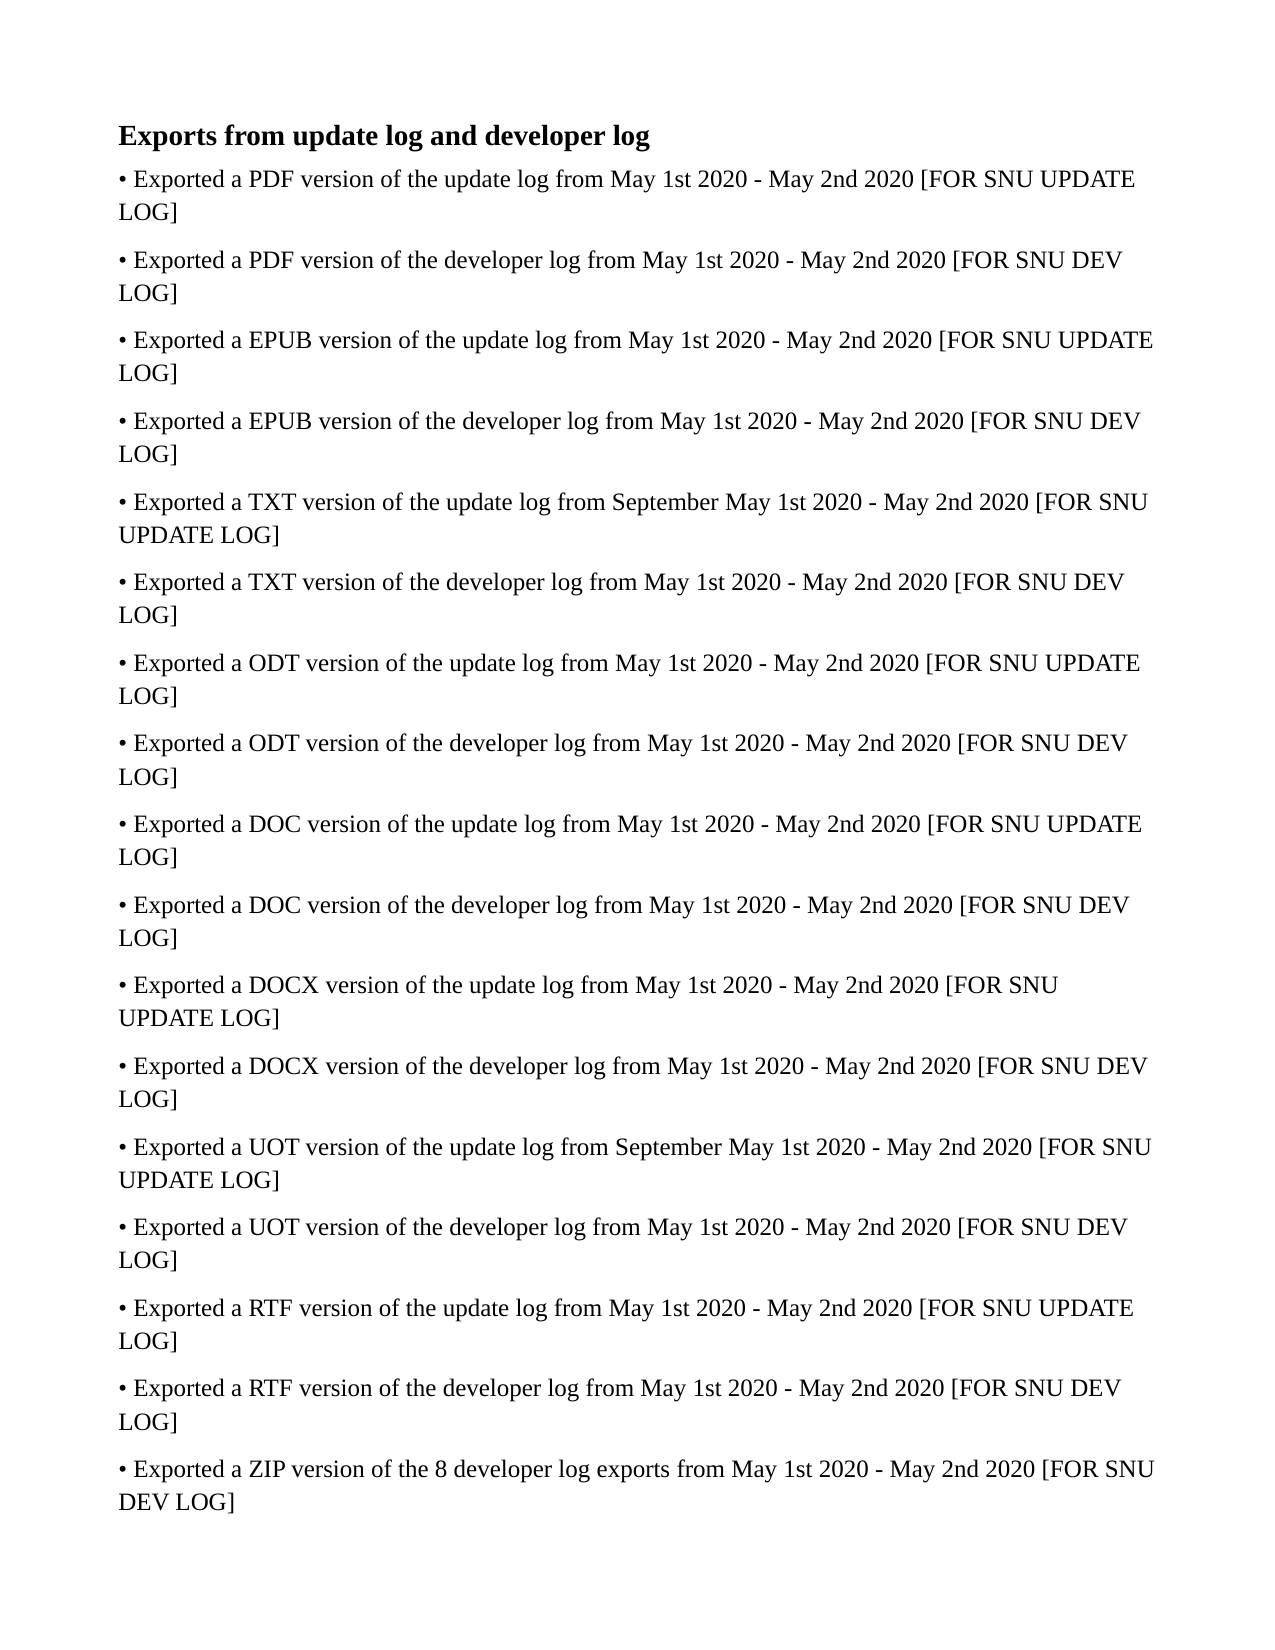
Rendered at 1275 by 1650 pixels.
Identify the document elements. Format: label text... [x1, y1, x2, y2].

text • Exported a ODT version of the developer log from May 1st 2020 - May 2nd 2020 [FOR SNU DEV LOG] [118, 728, 1157, 790]
text • Exported a ODT version of the update log from May 1st 2020 - May 2nd 2020 [FOR SNU UPDATE LOG] [118, 648, 1157, 710]
text • Exported a RTF version of the developer log from May 1st 2020 - May 2nd 2020 [FOR SNU DEV LOG] [118, 1373, 1157, 1435]
text • Exported a PDF version of the developer log from May 1st 2020 - May 2nd 2020 [FOR SNU DEV LOG] [118, 245, 1157, 307]
text • Exported a PDF version of the update log from May 1st 2020 - May 2nd 2020 [FOR SNU UPDATE LOG] [118, 164, 1157, 226]
subtitle Exports from update log and developer log [118, 118, 1157, 152]
text • Exported a DOCX version of the developer log from May 1st 2020 - May 2nd 2020 [FOR SNU DEV LOG] [118, 1051, 1157, 1113]
text • Exported a TXT version of the update log from September May 1st 2020 - May 2nd 2020 [FOR SNU UPDATE LOG] [118, 487, 1157, 548]
text • Exported a EPUB version of the developer log from May 1st 2020 - May 2nd 2020 [FOR SNU DEV LOG] [118, 406, 1157, 468]
text • Exported a DOCX version of the update log from May 1st 2020 - May 2nd 2020 [FOR SNU UPDATE LOG] [118, 970, 1157, 1032]
text • Exported a DOC version of the update log from May 1st 2020 - May 2nd 2020 [FOR SNU UPDATE LOG] [118, 809, 1157, 871]
text • Exported a TXT version of the developer log from May 1st 2020 - May 2nd 2020 [FOR SNU DEV LOG] [118, 567, 1157, 629]
text • Exported a ZIP version of the 8 developer log exports from May 1st 2020 - May 2nd 2020 [FOR SNU DEV LOG] [118, 1454, 1157, 1516]
text • Exported a RTF version of the update log from May 1st 2020 - May 2nd 2020 [FOR SNU UPDATE LOG] [118, 1293, 1157, 1355]
text • Exported a DOC version of the developer log from May 1st 2020 - May 2nd 2020 [FOR SNU DEV LOG] [118, 890, 1157, 952]
text • Exported a EPUB version of the update log from May 1st 2020 - May 2nd 2020 [FOR SNU UPDATE LOG] [118, 325, 1157, 387]
text • Exported a UOT version of the developer log from May 1st 2020 - May 2nd 2020 [FOR SNU DEV LOG] [118, 1212, 1157, 1274]
text • Exported a UOT version of the update log from September May 1st 2020 - May 2nd 2020 [FOR SNU UPDATE LOG] [118, 1132, 1157, 1193]
